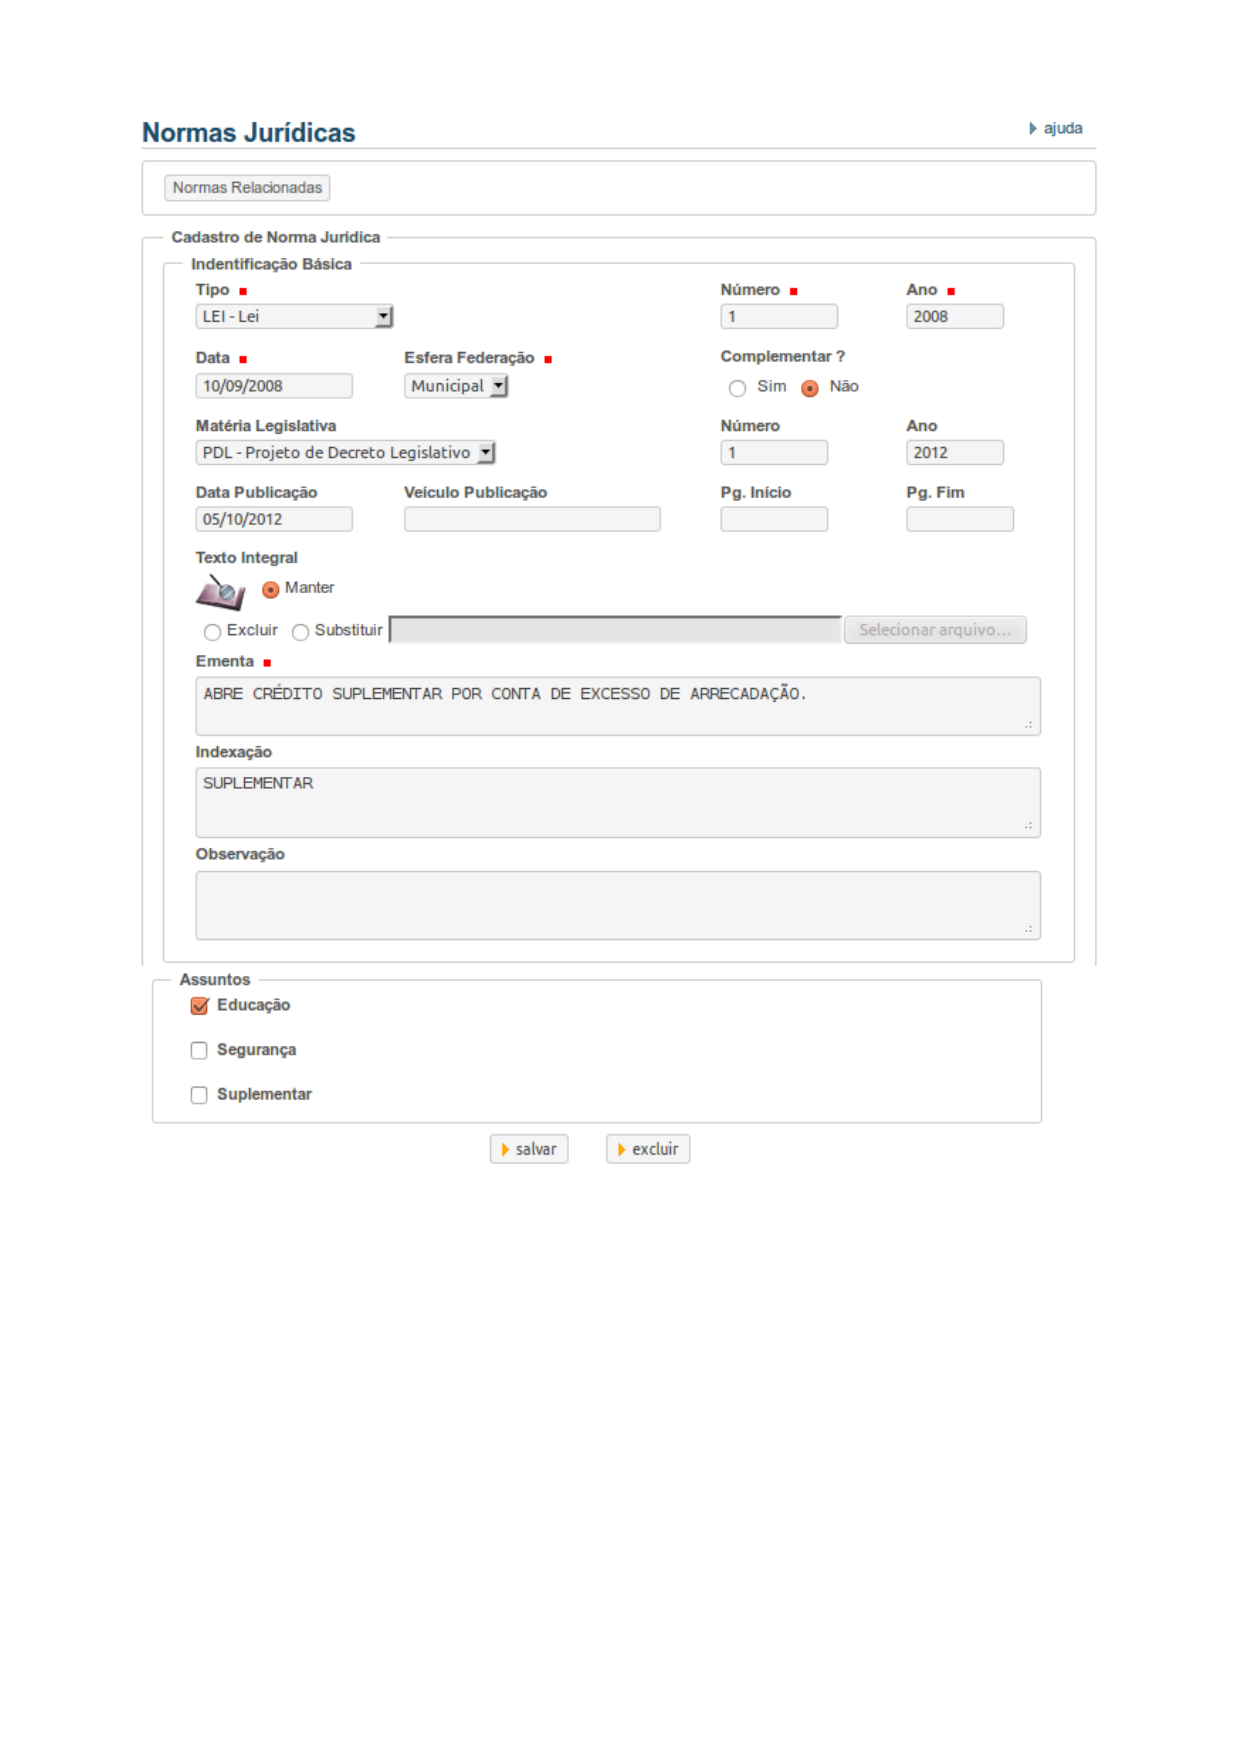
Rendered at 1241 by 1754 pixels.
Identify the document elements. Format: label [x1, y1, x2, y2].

picture [148, 972, 1048, 1167]
picture [140, 118, 1101, 966]
